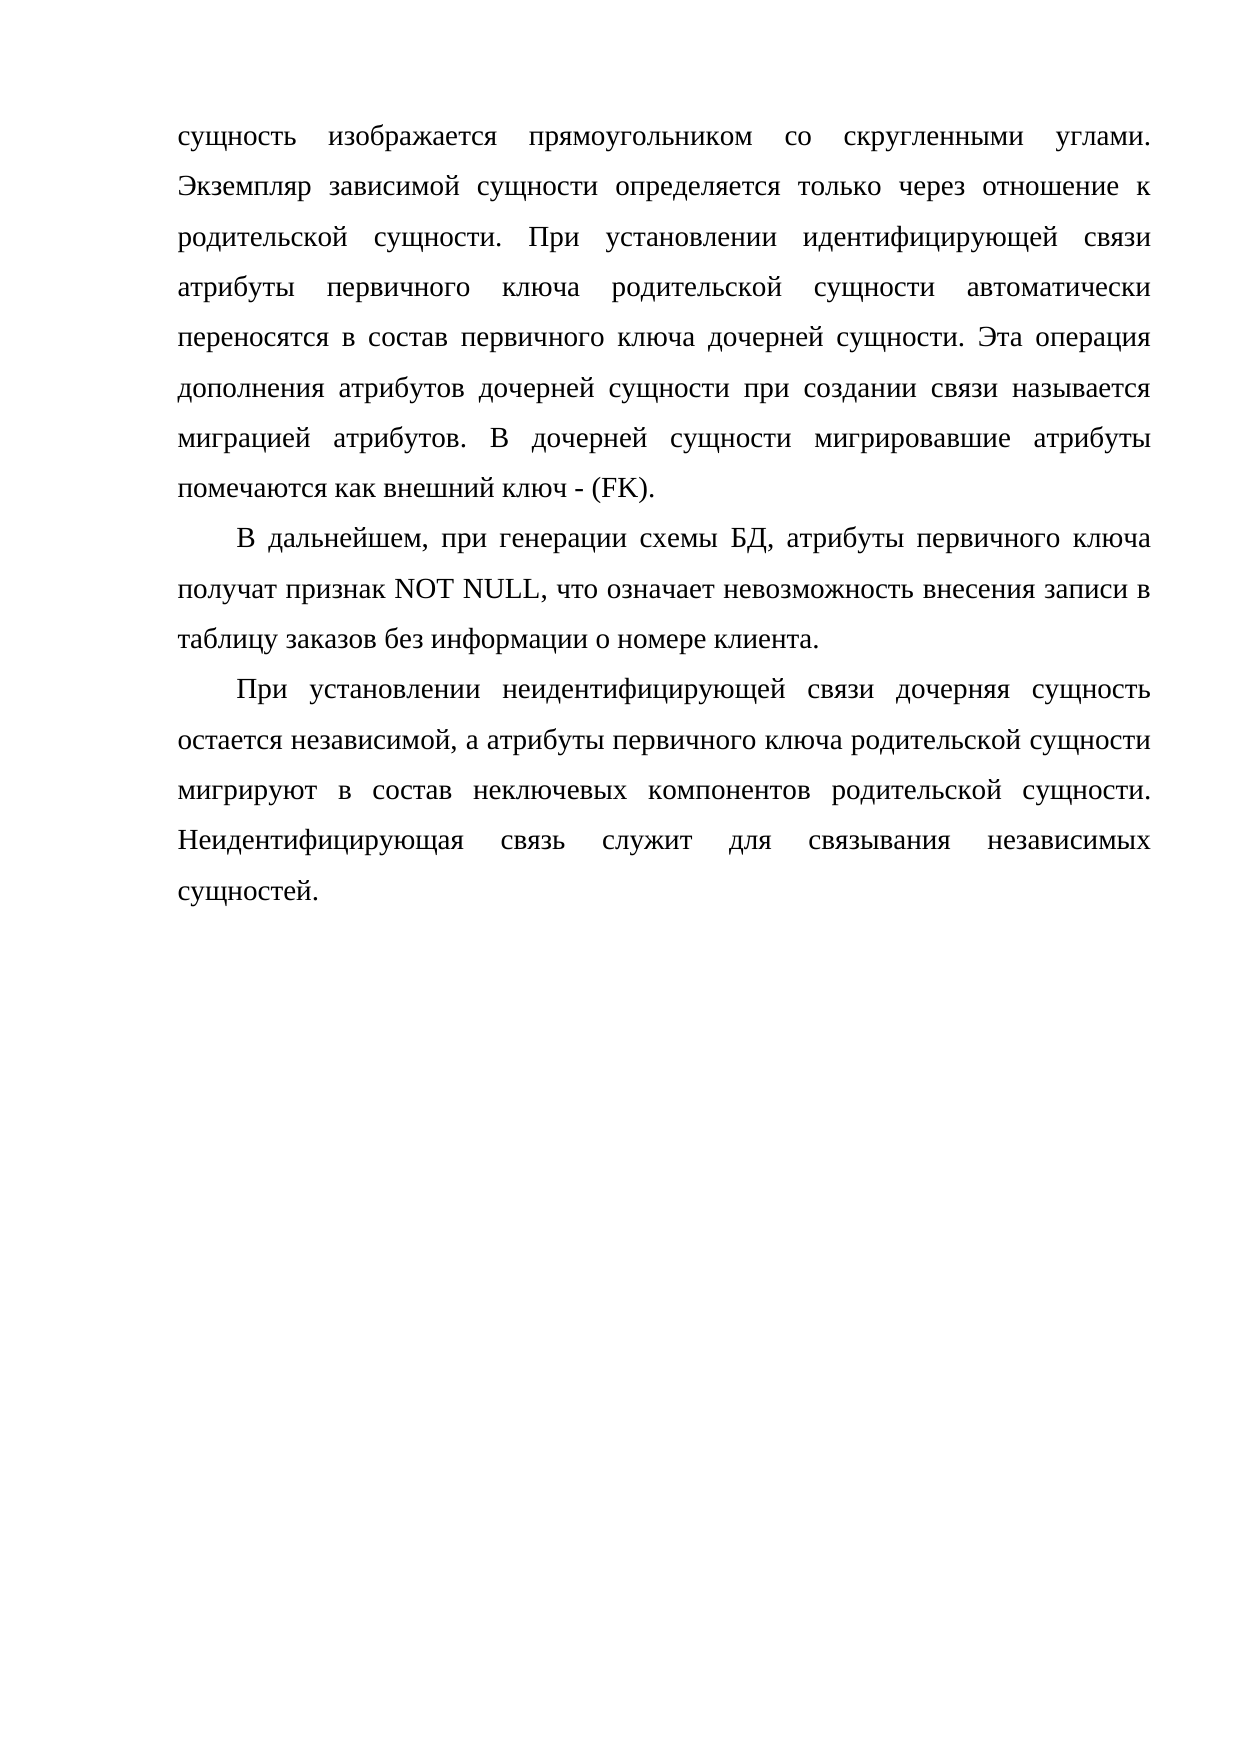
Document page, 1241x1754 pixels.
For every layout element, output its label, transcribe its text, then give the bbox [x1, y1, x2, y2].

text В дальнейшем, при генерации схемы БД, атрибуты первичного ключа получат признак NOT NULL, что означает невозможность внесения записи в таблицу заказов без информации о номере клиента. [177, 521, 1152, 655]
text При установлении неидентифицирующей связи дочерняя сущность остается независимой, а атрибуты первичного ключа родительской сущности мигрируют в состав неключевых компонентов родительской сущности. Неидентифицирующая связь служит для связывания независимых сущностей. [177, 672, 1152, 906]
text сущность изображается прямоугольником со скругленными углами. Экземпляр зависимой сущности определяется только через отношение к родительской сущности. При установлении идентифицирующей связи атрибуты первичного ключа родительской сущности автоматически переносятся в состав первичного ключа дочерней сущности. Эта операция дополнения атрибутов дочерней сущности при создании связи называется миграцией атрибутов. В дочерней сущности мигрировавшие атрибуты помечаются как внешний ключ - (FK). [177, 118, 1152, 504]
